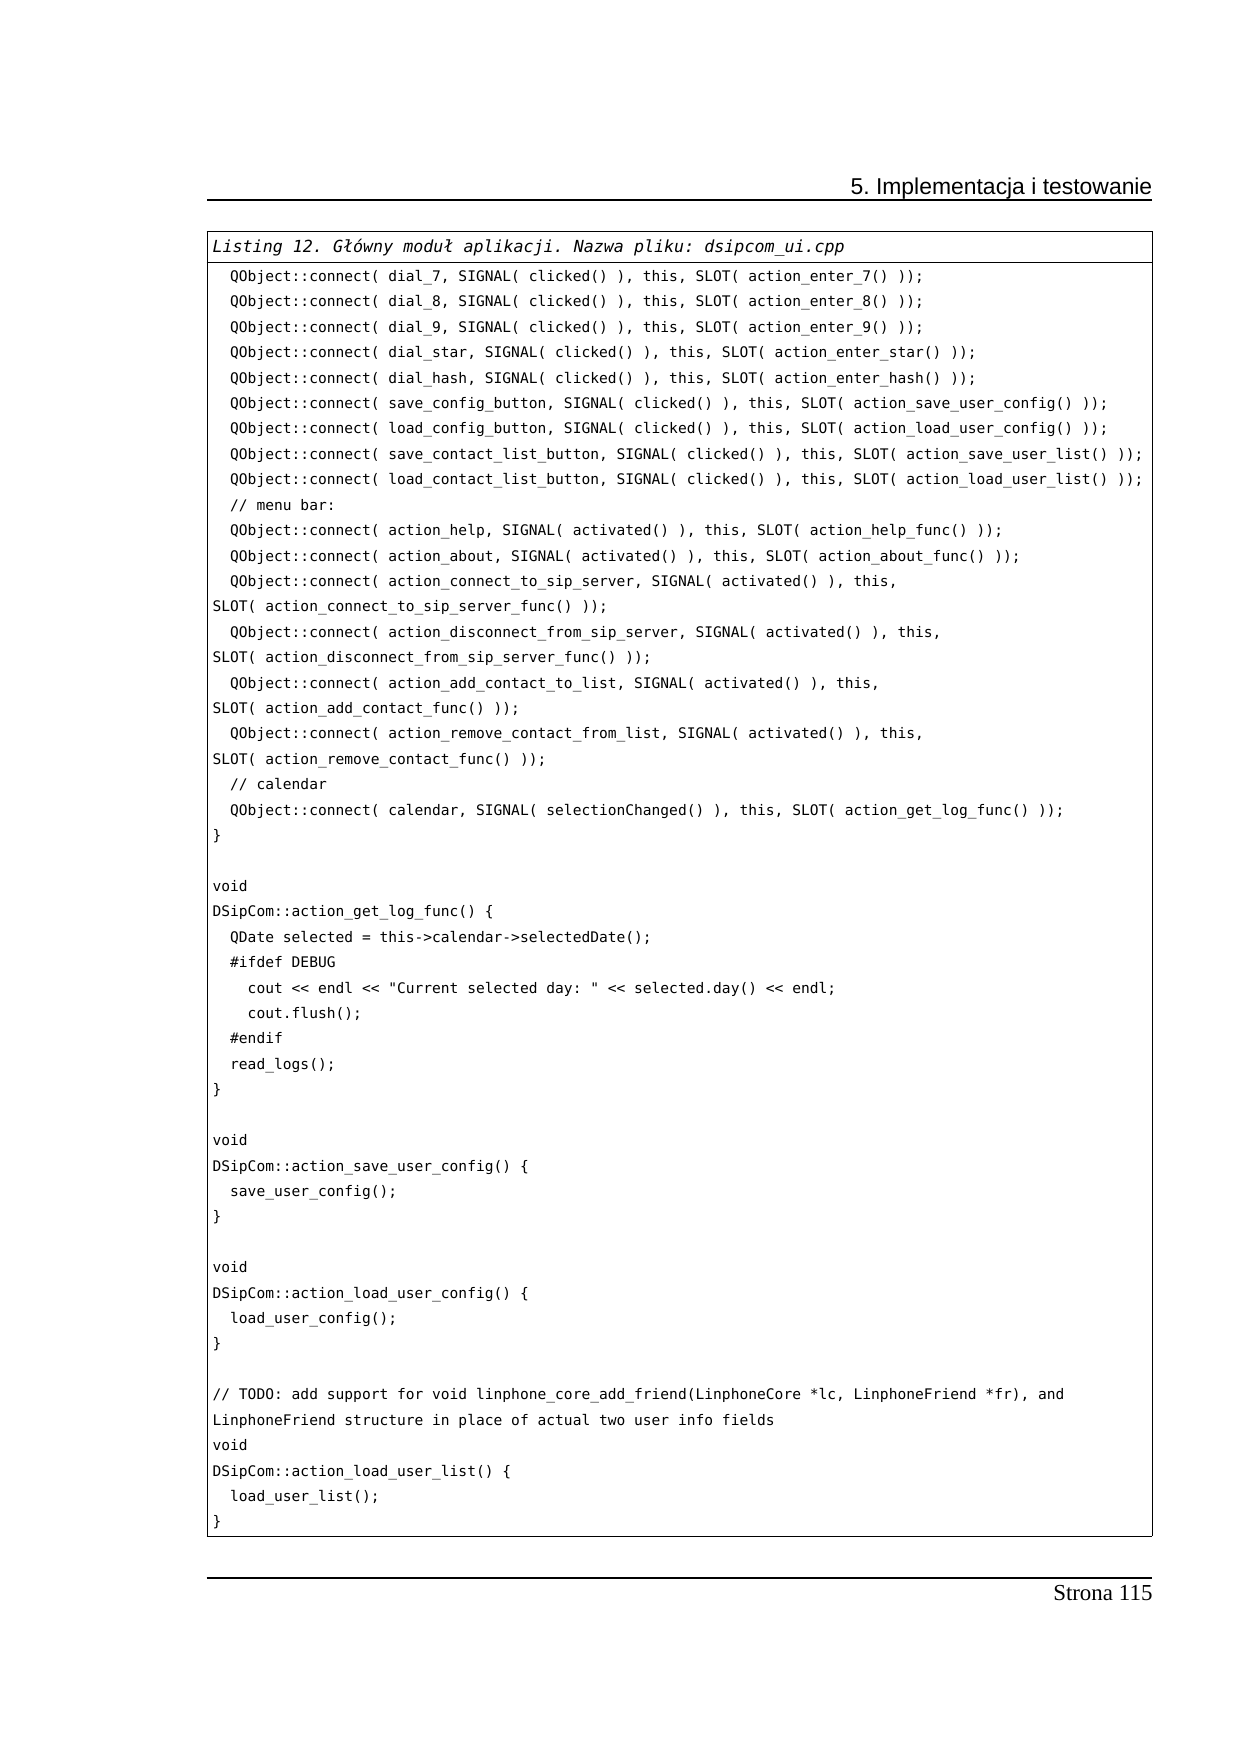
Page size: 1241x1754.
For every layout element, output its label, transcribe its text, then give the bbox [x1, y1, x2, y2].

table_cell QObject::connect( dial_7, SIGNAL( clicked() ), this, SLOT( action_enter_7() )); QObject::connect( dial_8, SIGNAL( clicked() ), this, SLOT( action_enter_8() )); QObject::connect( dial_9, SIGNAL( clicked() ), this, SLOT( action_enter_9() )); QObject::connect( dial_star, SIGNAL( clicked() ), this, SLOT( action_enter_star() )); QObject::connect( dial_hash, SIGNAL( clicked() ), this, SLOT( action_enter_hash() )); QObject::connect( save_config_button, SIGNAL( clicked() ), this, SLOT( action_save_user_config() )); QObject::connect( load_config_button, SIGNAL( clicked() ), this, SLOT( action_load_user_config() )); QObject::connect( save_contact_list_button, SIGNAL( clicked() ), this, SLOT( action_save_user_list() )); QObject::connect( load_contact_list_button, SIGNAL( clicked() ), this, SLOT( action_load_user_list() )); // menu bar: QObject::connect( action_help, SIGNAL( activated() ), this, SLOT( action_help_func() )); QObject::connect( action_about, SIGNAL( activated() ), this, SLOT( action_about_func() )); QObject::connect( action_connect_to_sip_server, SIGNAL( activated() ), this, SLOT( action_connect_to_sip_server_func() )); QObject::connect( action_disconnect_from_sip_server, SIGNAL( activated() ), this, SLOT( action_disconnect_from_sip_server_func() )); QObject::connect( action_add_contact_to_list, SIGNAL( activated() ), this, SLOT( action_add_contact_func() )); QObject::connect( action_remove_contact_from_list, SIGNAL( activated() ), this, SLOT( action_remove_contact_func() )); // calendar QObject::connect( calendar, SIGNAL( selectionChanged() ), this, SLOT( action_get_log_func() )); } void DSipCom::action_get_log_func() { QDate selected = this->calendar->selectedDate(); #ifdef DEBUG cout << endl << "Current selected day: " << selected.day() << endl; cout.flush(); #endif read_logs(); } void DSipCom::action_save_user_config() { save_user_config(); } void DSipCom::action_load_user_config() { load_user_config(); } // TODO: add support for void linphone_core_add_friend(LinphoneCore *lc, LinphoneFriend *fr), and LinphoneFriend structure in place of actual two user info fields void DSipCom::action_load_user_list() { load_user_list(); } [208, 263, 1152, 1536]
table_header Listing 12. Główny moduł aplikacji. Nazwa pliku: dsipcom_ui.cpp [208, 232, 1152, 262]
